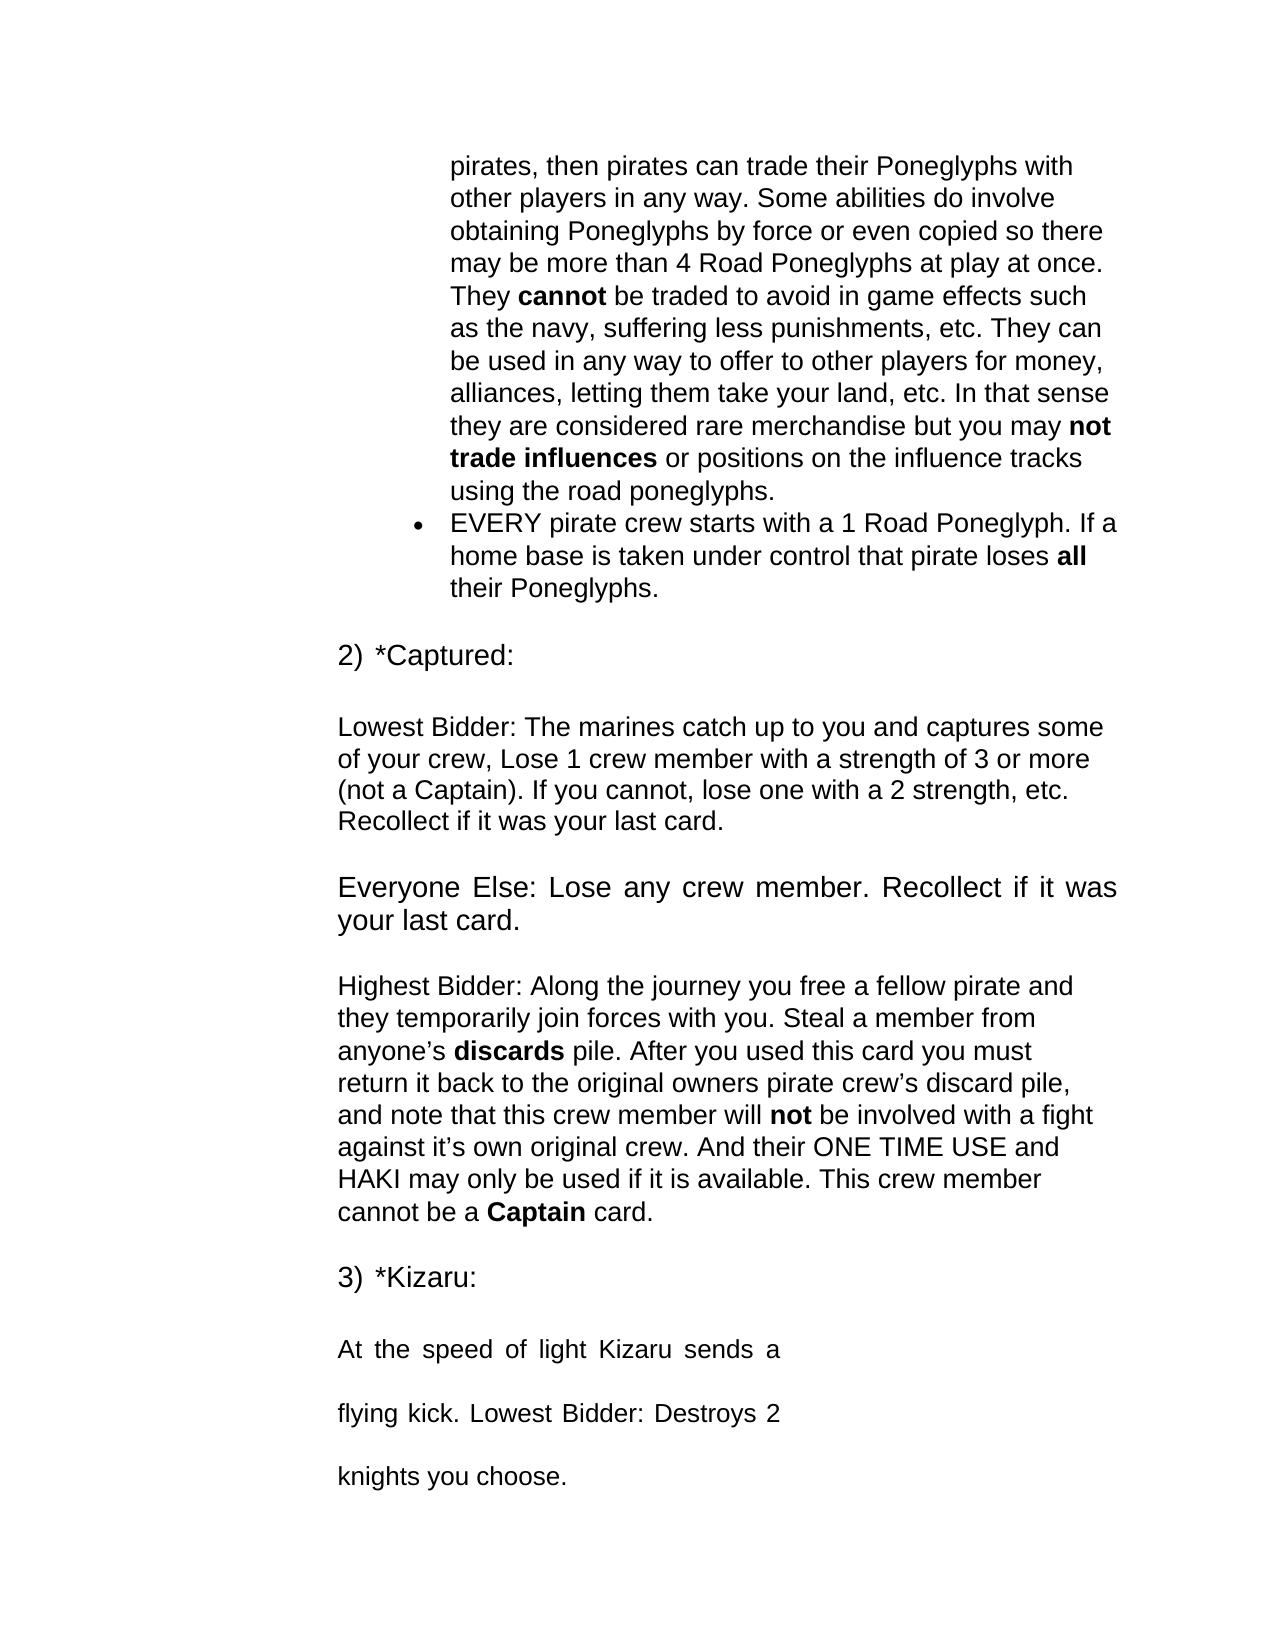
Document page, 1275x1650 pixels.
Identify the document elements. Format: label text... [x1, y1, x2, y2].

text At the speed of light Kizaru sends a flying kick. Lowest Bidder: Destroys 2 knights you choose. [337, 1334, 781, 1491]
list *Kizaru: [337, 1260, 1119, 1294]
list EVERY pirate crew starts with a 1 Road Poneglyph. If a home base is taken under control that pirate loses all their Poneglyphs. [412, 507, 1119, 604]
text Lowest Bidder: The marines catch up to you and captures some of your crew, Lose 1 crew member with a strength of 3 or more (not a Captain). If you cannot, lose one with a 2 strength, etc. Recollect if it was your last card. [337, 711, 1106, 836]
list pirates, then pirates can trade their Poneglyphs with other players in any way. Some abilities do involve obtaining Poneglyphs by force or even copied so there may be more than 4 Road Poneglyphs at play at once. They cannot be traded to avoid in game effects such as the navy, suffering less punishments, etc. They can be used in any way to offer to other players for money, alliances, letting them take your land, etc. In that sense they are considered rare merchandise but you may not trade influences or positions on the influence tracks using the road poneglyphs. [412, 150, 1119, 506]
list *Captured: [337, 638, 1119, 671]
text Everyone Else: Lose any crew member. Recollect if it was your last card. [337, 869, 1119, 937]
text Highest Bidder: Along the journey you free a fellow pirate and they temporarily join forces with you. Steal a member from anyone’s discards pile. After you used this card you must return it back to the original owners pirate crew’s discard pile, and note that this crew member will not be involved with a fight against it’s own original crew. And their ONE TIME USE and HAKI may only be used if it is available. This crew member cannot be a Captain card. [337, 970, 1102, 1227]
